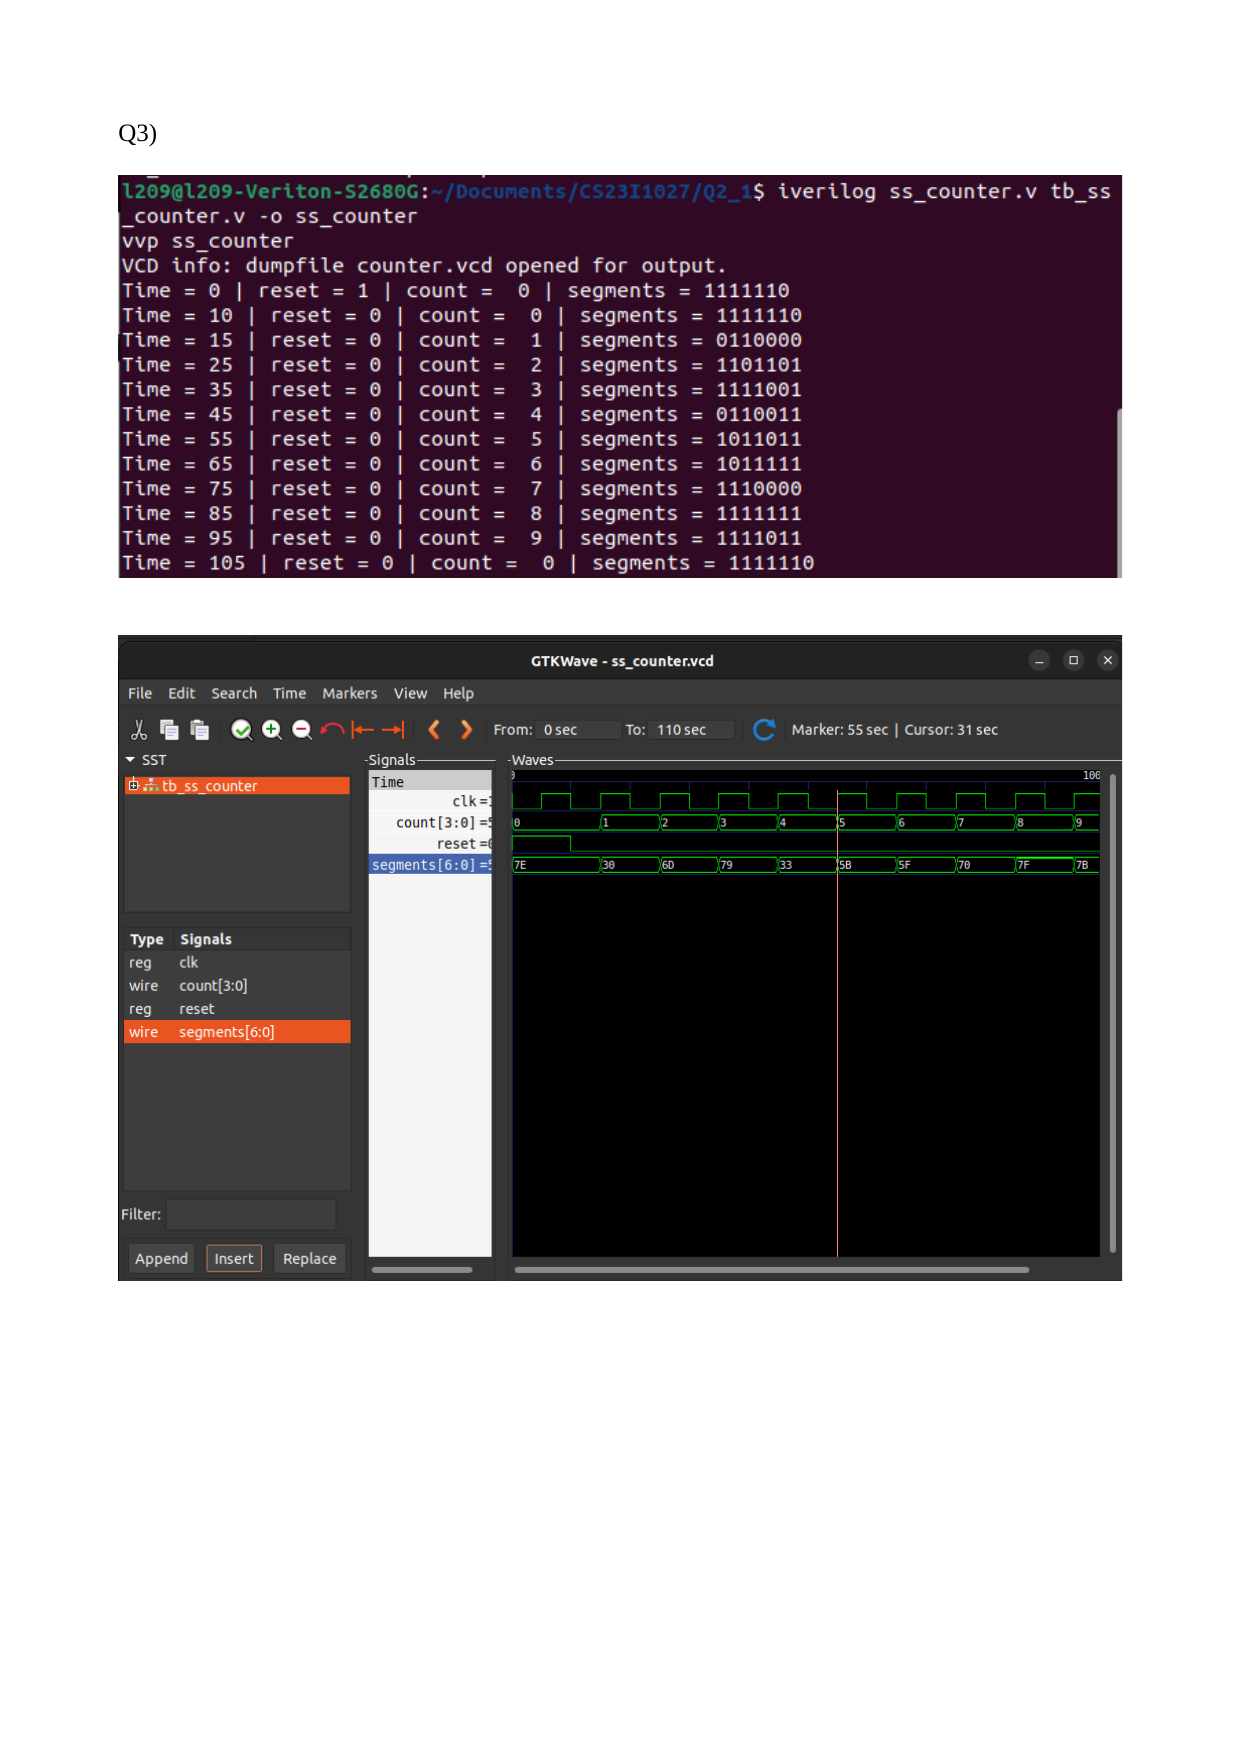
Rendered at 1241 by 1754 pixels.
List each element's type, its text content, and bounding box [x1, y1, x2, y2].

text Q3) [118, 118, 1122, 147]
picture [118, 175, 1123, 578]
picture [118, 635, 1123, 1281]
